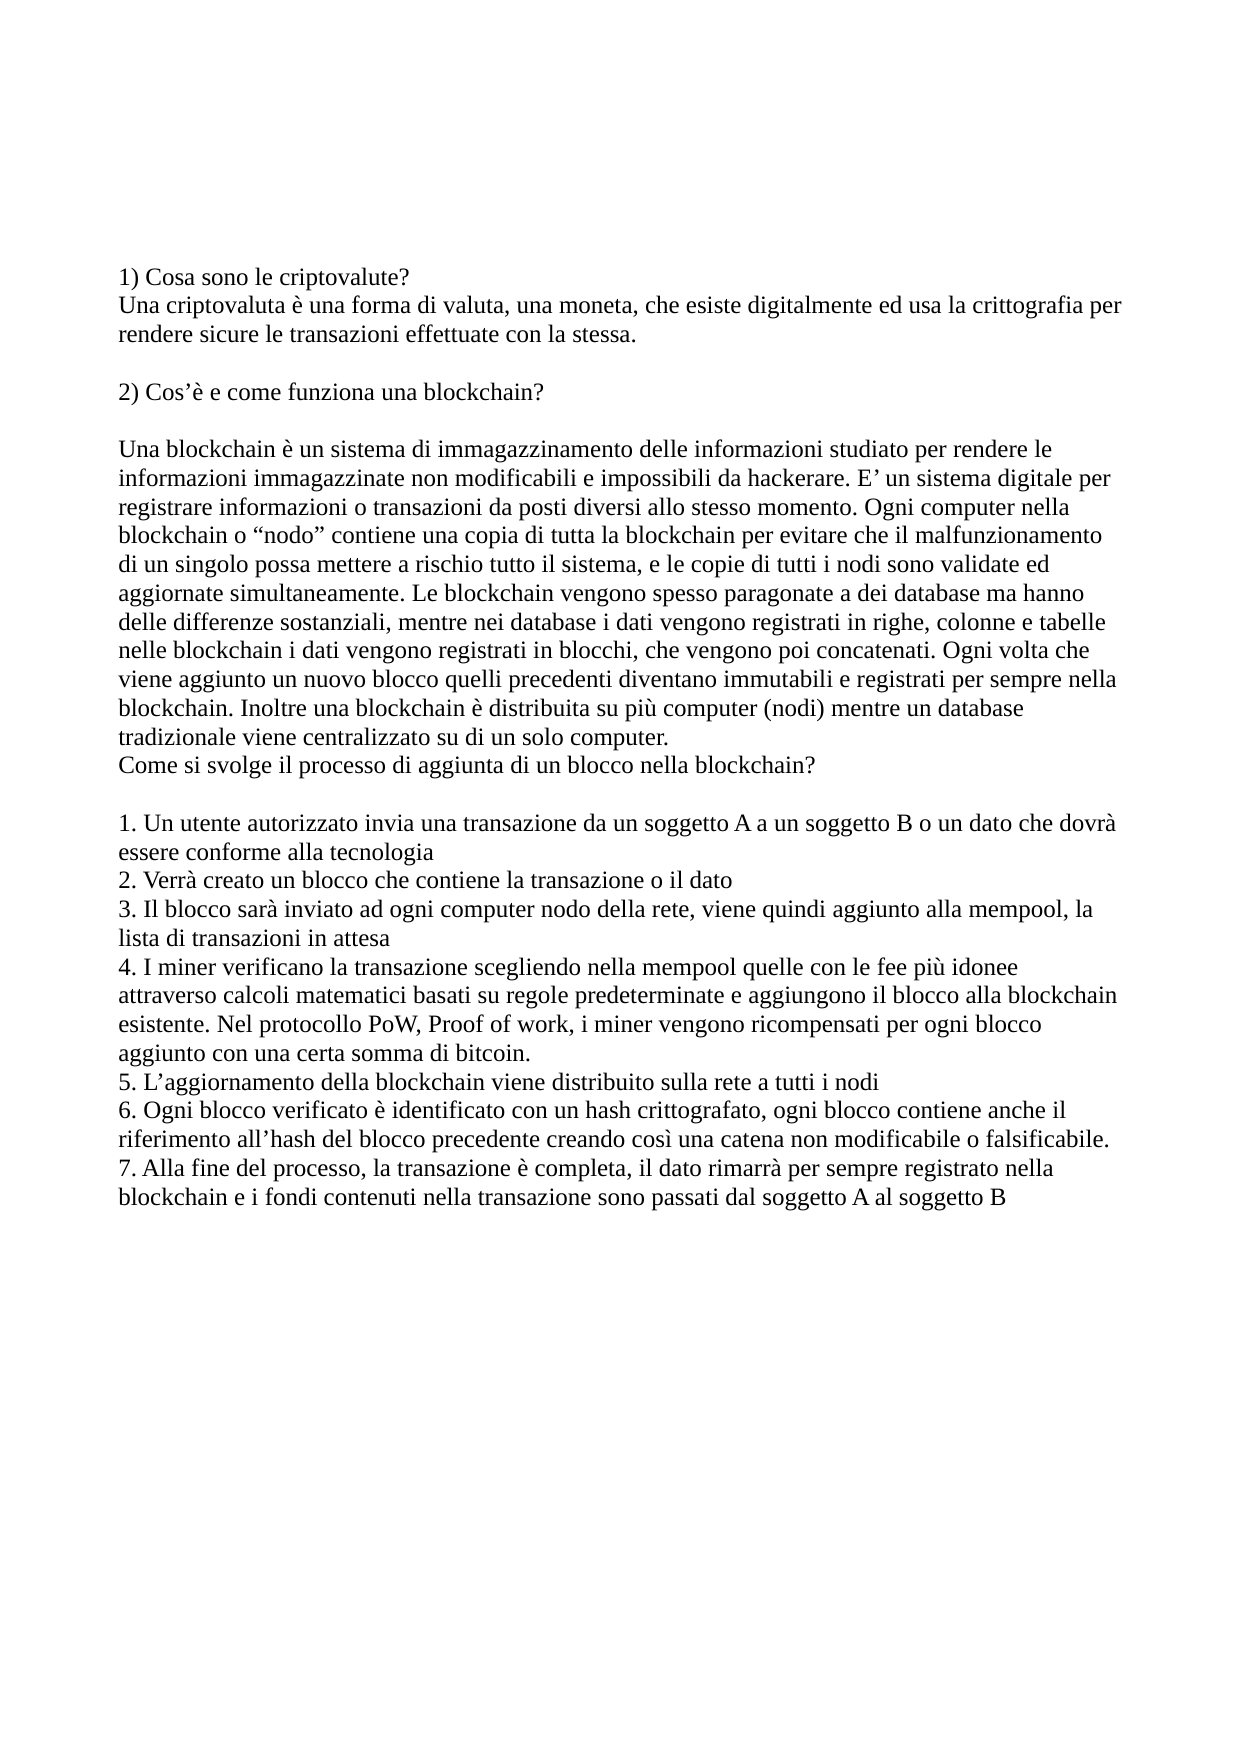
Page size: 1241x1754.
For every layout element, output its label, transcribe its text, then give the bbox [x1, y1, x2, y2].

text 6. Ogni blocco verificato è identificato con un hash crittografato, ogni blocco contiene anche il riferimento all’hash del blocco precedente creando così una catena non modificabile o falsificabile. [118, 1096, 1122, 1153]
text 1) Cosa sono le criptovalute? [118, 262, 1122, 291]
text 2. Verrà creato un blocco che contiene la transazione o il dato [118, 866, 1122, 894]
text 3. Il blocco sarà inviato ad ogni computer nodo della rete, viene quindi aggiunto alla mempool, la lista di transazioni in attesa [118, 894, 1122, 952]
text 1. Un utente autorizzato invia una transazione da un soggetto A a un soggetto B o un dato che dovrà essere conforme alla tecnologia [118, 808, 1122, 866]
text 4. I miner verificano la transazione scegliendo nella mempool quelle con le fee più idonee attraverso calcoli matematici basati su regole predeterminate e aggiungono il blocco alla blockchain esistente. Nel protocollo PoW, Proof of work, i miner vengono ricompensati per ogni blocco aggiunto con una certa somma di bitcoin. [118, 952, 1122, 1067]
text 2) Cos’è e come funziona una blockchain? [118, 377, 1122, 406]
text Una blockchain è un sistema di immagazzinamento delle informazioni studiato per rendere le informazioni immagazzinate non modificabili e impossibili da hackerare. E’ un sistema digitale per registrare informazioni o transazioni da posti diversi allo stesso momento. Ogni computer nella blockchain o “nodo” contiene una copia di tutta la blockchain per evitare che il malfunzionamento di un singolo possa mettere a rischio tutto il sistema, e le copie di tutti i nodi sono validate ed aggiornate simultaneamente. Le blockchain vengono spesso paragonate a dei database ma hanno delle differenze sostanziali, mentre nei database i dati vengono registrati in righe, colonne e tabelle nelle blockchain i dati vengono registrati in blocchi, che vengono poi concatenati. Ogni volta che viene aggiunto un nuovo blocco quelli precedenti diventano immutabili e registrati per sempre nella blockchain. Inoltre una blockchain è distribuita su più computer (nodi) mentre un database tradizionale viene centralizzato su di un solo computer. [118, 434, 1122, 751]
text 7. Alla fine del processo, la transazione è completa, il dato rimarrà per sempre registrato nella blockchain e i fondi contenuti nella transazione sono passati dal soggetto A al soggetto B [118, 1153, 1122, 1211]
text Come si svolge il processo di aggiunta di un blocco nella blockchain? [118, 751, 1122, 779]
text Una criptovaluta è una forma di valuta, una moneta, che esiste digitalmente ed usa la crittografia per rendere sicure le transazioni effettuate con la stessa. [118, 291, 1122, 348]
text 5. L’aggiornamento della blockchain viene distribuito sulla rete a tutti i nodi [118, 1067, 1122, 1096]
